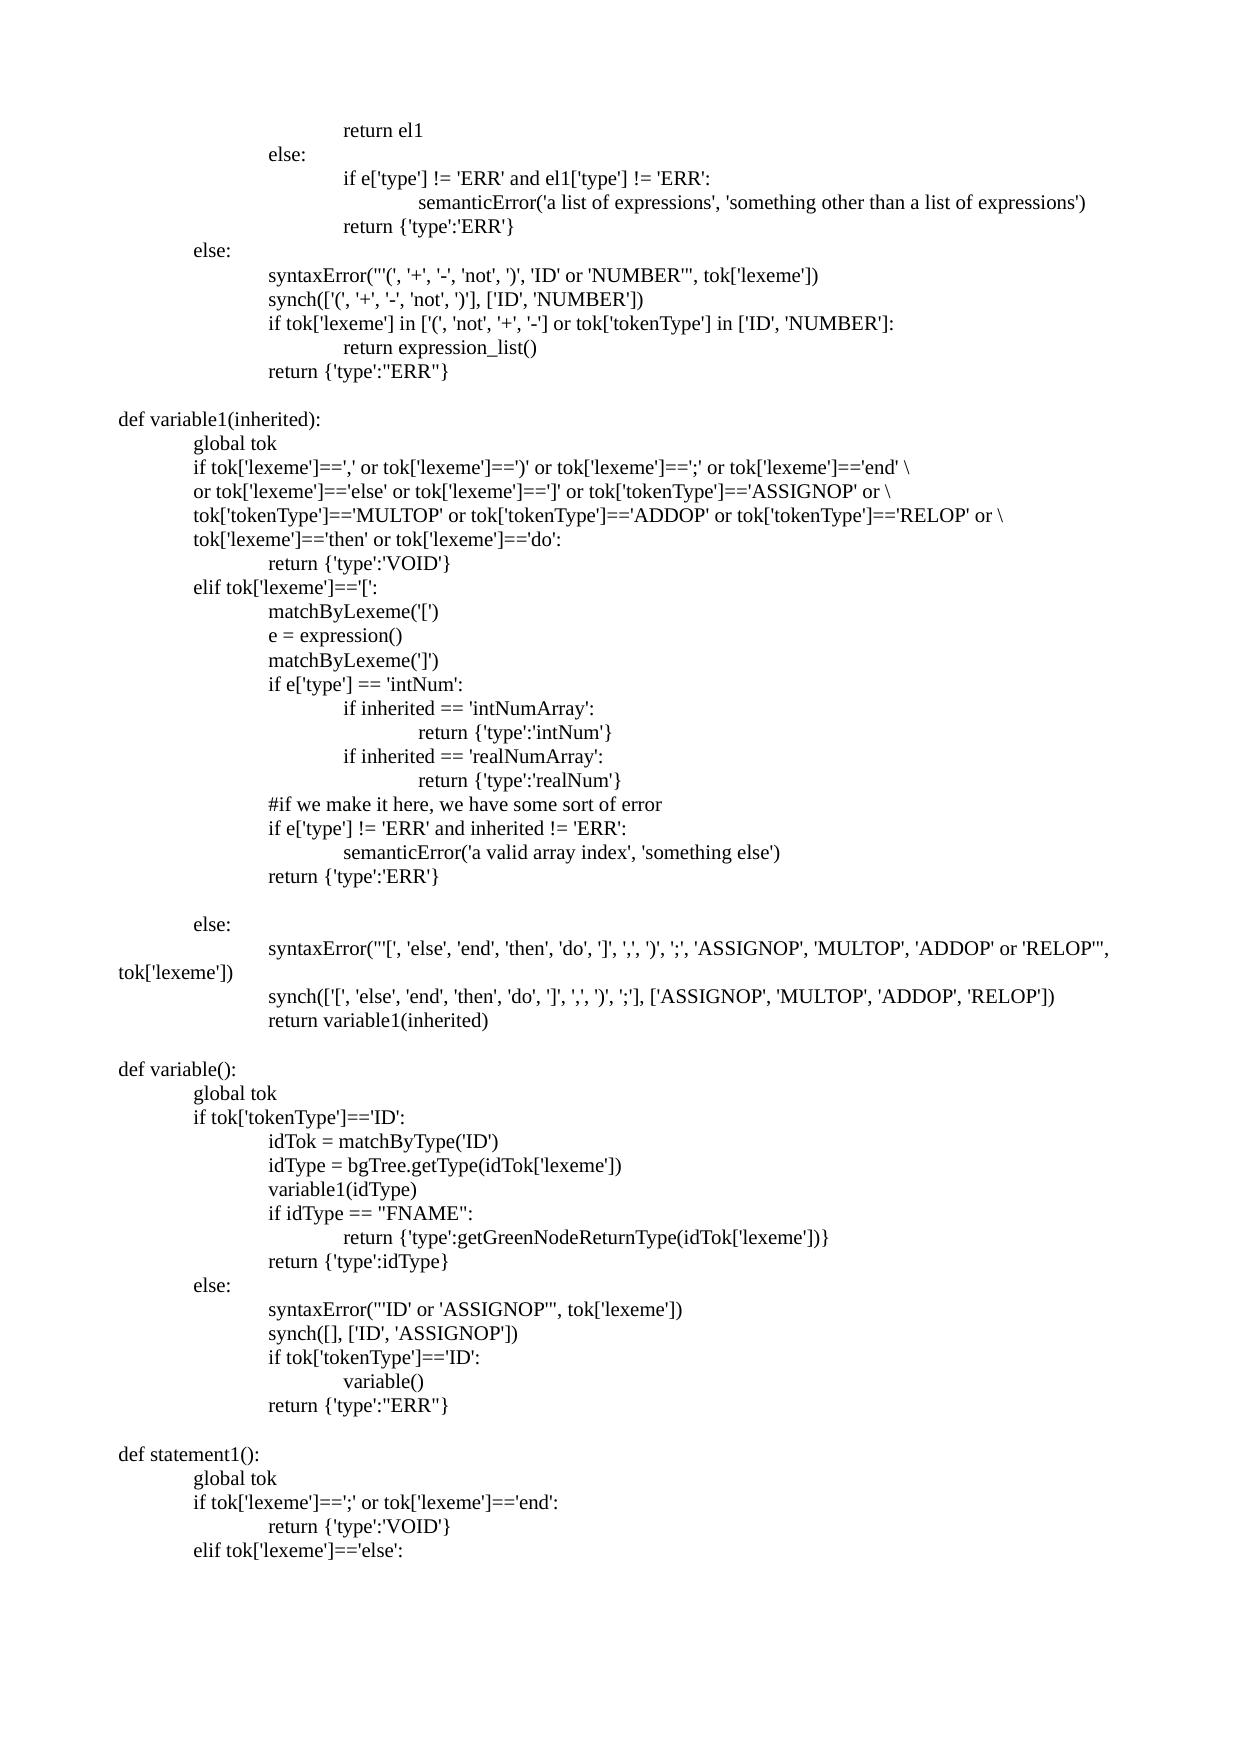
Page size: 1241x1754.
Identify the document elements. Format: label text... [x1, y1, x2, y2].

text else: [118, 142, 1122, 166]
text return {'type':getGreenNodeReturnType(idTok['lexeme'])} [118, 1225, 1122, 1249]
text idTok = matchByType('ID') [118, 1129, 1122, 1153]
text tok['lexeme']=='then' or tok['lexeme']=='do': [118, 527, 1122, 551]
text if tok['lexeme']==',' or tok['lexeme']==')' or tok['lexeme']==';' or tok['lexeme']=='end' \ [118, 455, 1122, 479]
text variable1(idType) [118, 1177, 1122, 1201]
text syntaxError("'(', '+', '-', 'not', ')', 'ID' or 'NUMBER'", tok['lexeme']) [118, 262, 1122, 287]
text idType = bgTree.getType(idTok['lexeme']) [118, 1153, 1122, 1177]
text semanticError('a list of expressions', 'something other than a list of expressions') [118, 190, 1122, 214]
text synch(['(', '+', '-', 'not', ')'], ['ID', 'NUMBER']) [118, 287, 1122, 311]
text def statement1(): [118, 1442, 1122, 1466]
text if tok['tokenType']=='ID': [118, 1345, 1122, 1369]
text return expression_list() [118, 335, 1122, 359]
text if tok['lexeme']==';' or tok['lexeme']=='end': [118, 1490, 1122, 1514]
text if e['type'] != 'ERR' and inherited != 'ERR': [118, 816, 1122, 840]
text synch([], ['ID', 'ASSIGNOP']) [118, 1321, 1122, 1345]
text matchByLexeme('[') [118, 599, 1122, 623]
text else: [118, 238, 1122, 262]
text return {'type':'VOID'} [118, 1514, 1122, 1538]
text return el1 [118, 118, 1122, 142]
text #if we make it here, we have some sort of error [118, 792, 1122, 816]
text if e['type'] == 'intNum': [118, 672, 1122, 696]
text return {'type':'ERR'} [118, 214, 1122, 238]
text or tok['lexeme']=='else' or tok['lexeme']==']' or tok['tokenType']=='ASSIGNOP' or \ [118, 479, 1122, 503]
text def variable(): [118, 1057, 1122, 1081]
text return variable1(inherited) [118, 1008, 1122, 1032]
text elif tok['lexeme']=='else': [118, 1538, 1122, 1562]
text syntaxError("'[', 'else', 'end', 'then', 'do', ']', ',', ')', ';', 'ASSIGNOP', 'MULTOP', 'ADDOP' or 'RELOP'", tok['lexeme']) [118, 936, 1122, 984]
text return {'type':'intNum'} [118, 720, 1122, 744]
text else: [118, 912, 1122, 936]
text variable() [118, 1369, 1122, 1393]
text return {'type':"ERR"} [118, 1393, 1122, 1417]
text if tok['lexeme'] in ['(', 'not', '+', '-'] or tok['tokenType'] in ['ID', 'NUMBER']: [118, 311, 1122, 335]
text if idType == "FNAME": [118, 1201, 1122, 1225]
text semanticError('a valid array index', 'something else') [118, 840, 1122, 864]
text global tok [118, 1466, 1122, 1490]
text global tok [118, 431, 1122, 455]
text return {'type':'ERR'} [118, 864, 1122, 888]
text global tok [118, 1081, 1122, 1105]
text elif tok['lexeme']=='[': [118, 575, 1122, 599]
text e = expression() [118, 623, 1122, 647]
text synch(['[', 'else', 'end', 'then', 'do', ']', ',', ')', ';'], ['ASSIGNOP', 'MULTOP', 'ADDOP', 'RELOP']) [118, 984, 1122, 1008]
text if inherited == 'realNumArray': [118, 744, 1122, 768]
text return {'type':idType} [118, 1249, 1122, 1273]
text if e['type'] != 'ERR' and el1['type'] != 'ERR': [118, 166, 1122, 190]
text else: [118, 1273, 1122, 1297]
text return {'type':"ERR"} [118, 359, 1122, 383]
text if tok['tokenType']=='ID': [118, 1105, 1122, 1129]
text tok['tokenType']=='MULTOP' or tok['tokenType']=='ADDOP' or tok['tokenType']=='RELOP' or \ [118, 503, 1122, 527]
text if inherited == 'intNumArray': [118, 696, 1122, 720]
text syntaxError("'ID' or 'ASSIGNOP'", tok['lexeme']) [118, 1297, 1122, 1321]
text def variable1(inherited): [118, 407, 1122, 431]
text return {'type':'VOID'} [118, 551, 1122, 575]
text matchByLexeme(']') [118, 647, 1122, 672]
text return {'type':'realNum'} [118, 768, 1122, 792]
